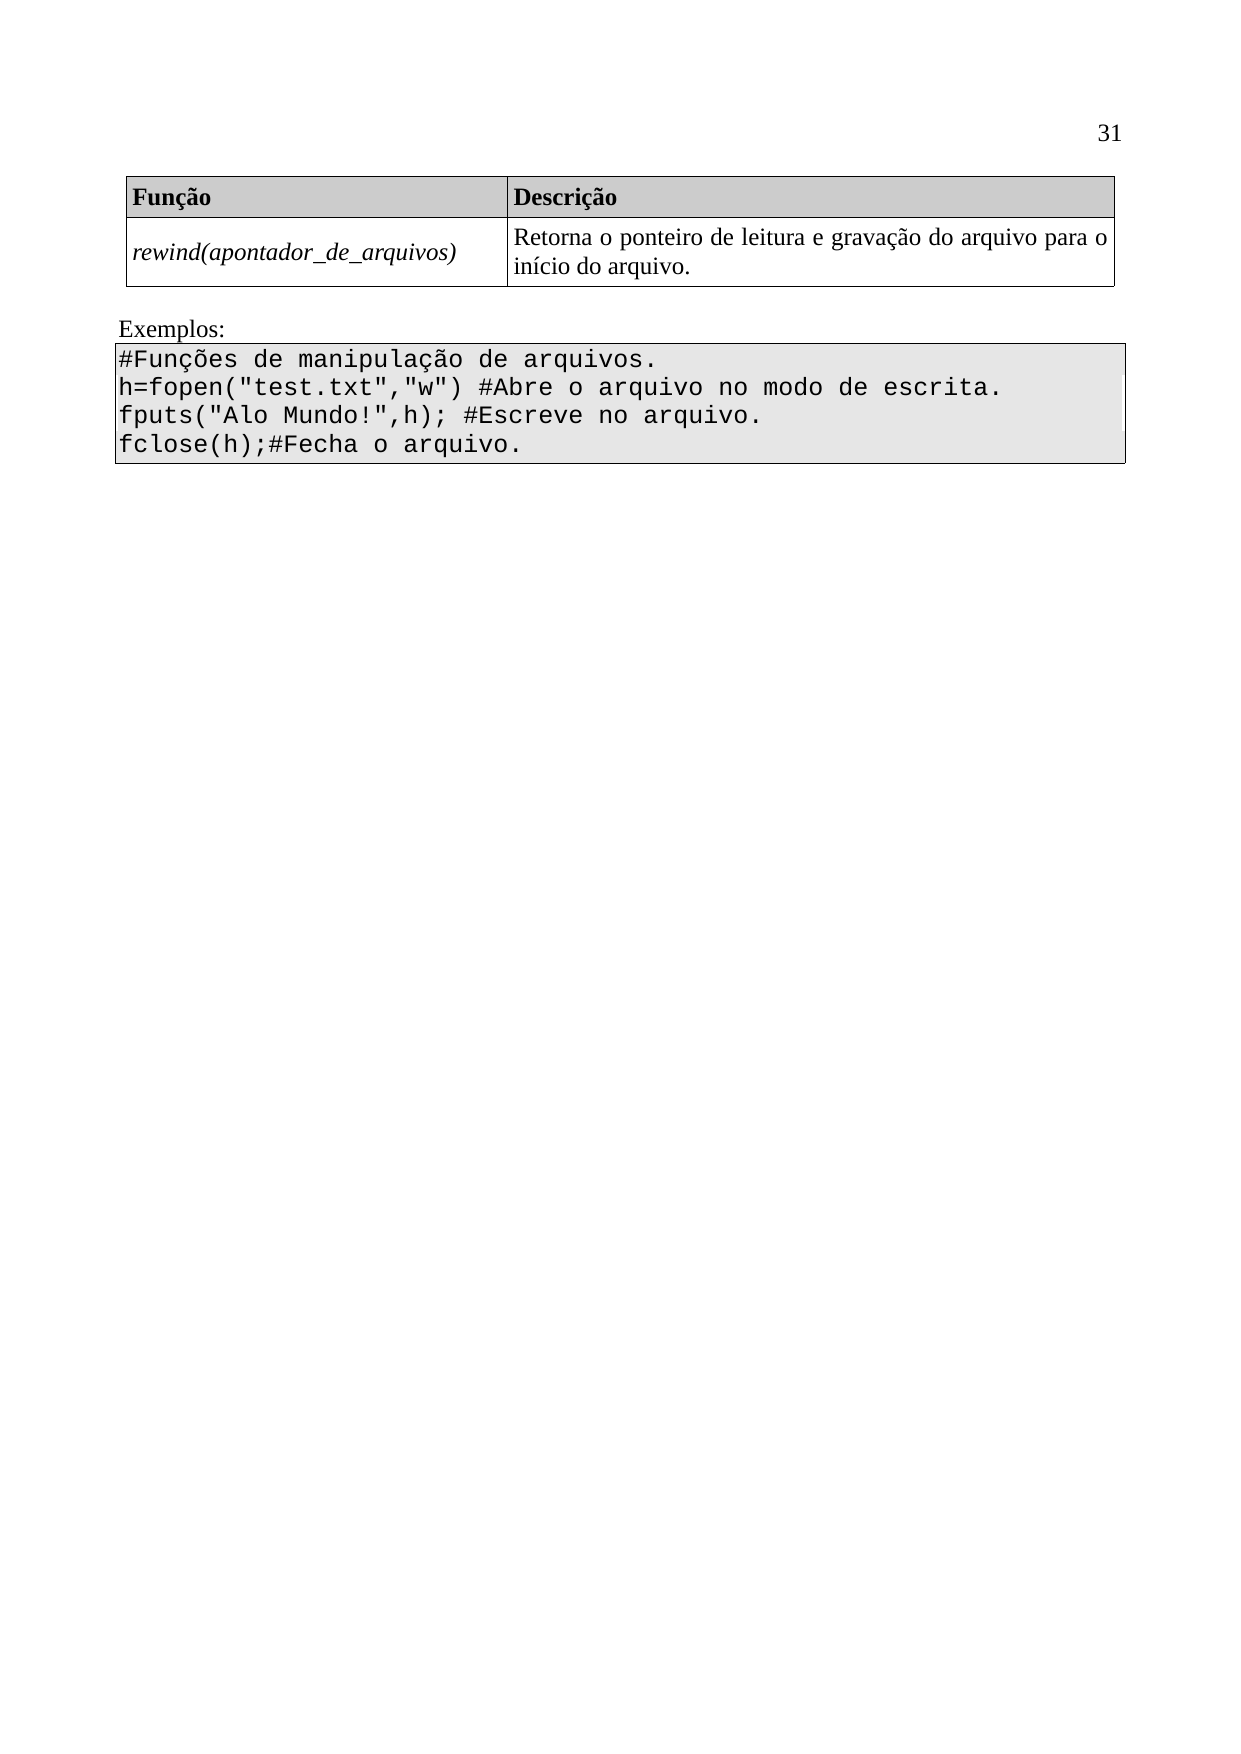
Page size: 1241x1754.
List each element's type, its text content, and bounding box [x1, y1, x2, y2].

table_header Descrição [508, 177, 1114, 217]
text h=fopen("test.txt","w") #Abre o arquivo no modo de escrita. [118, 375, 1122, 403]
text Exemplos: [118, 314, 1122, 343]
text fclose(h);#Fecha o arquivo. [116, 428, 1125, 463]
table_cell rewind(apontador_de_arquivos) [127, 218, 507, 286]
text fputs("Alo Mundo!",h); #Escreve no arquivo. [118, 403, 1122, 428]
table_cell Retorna o ponteiro de leitura e gravação do arquivo para o início do arquivo. [508, 218, 1114, 286]
table_header Função [127, 177, 507, 217]
text #Funções de manipulação de arquivos. [116, 344, 1125, 375]
